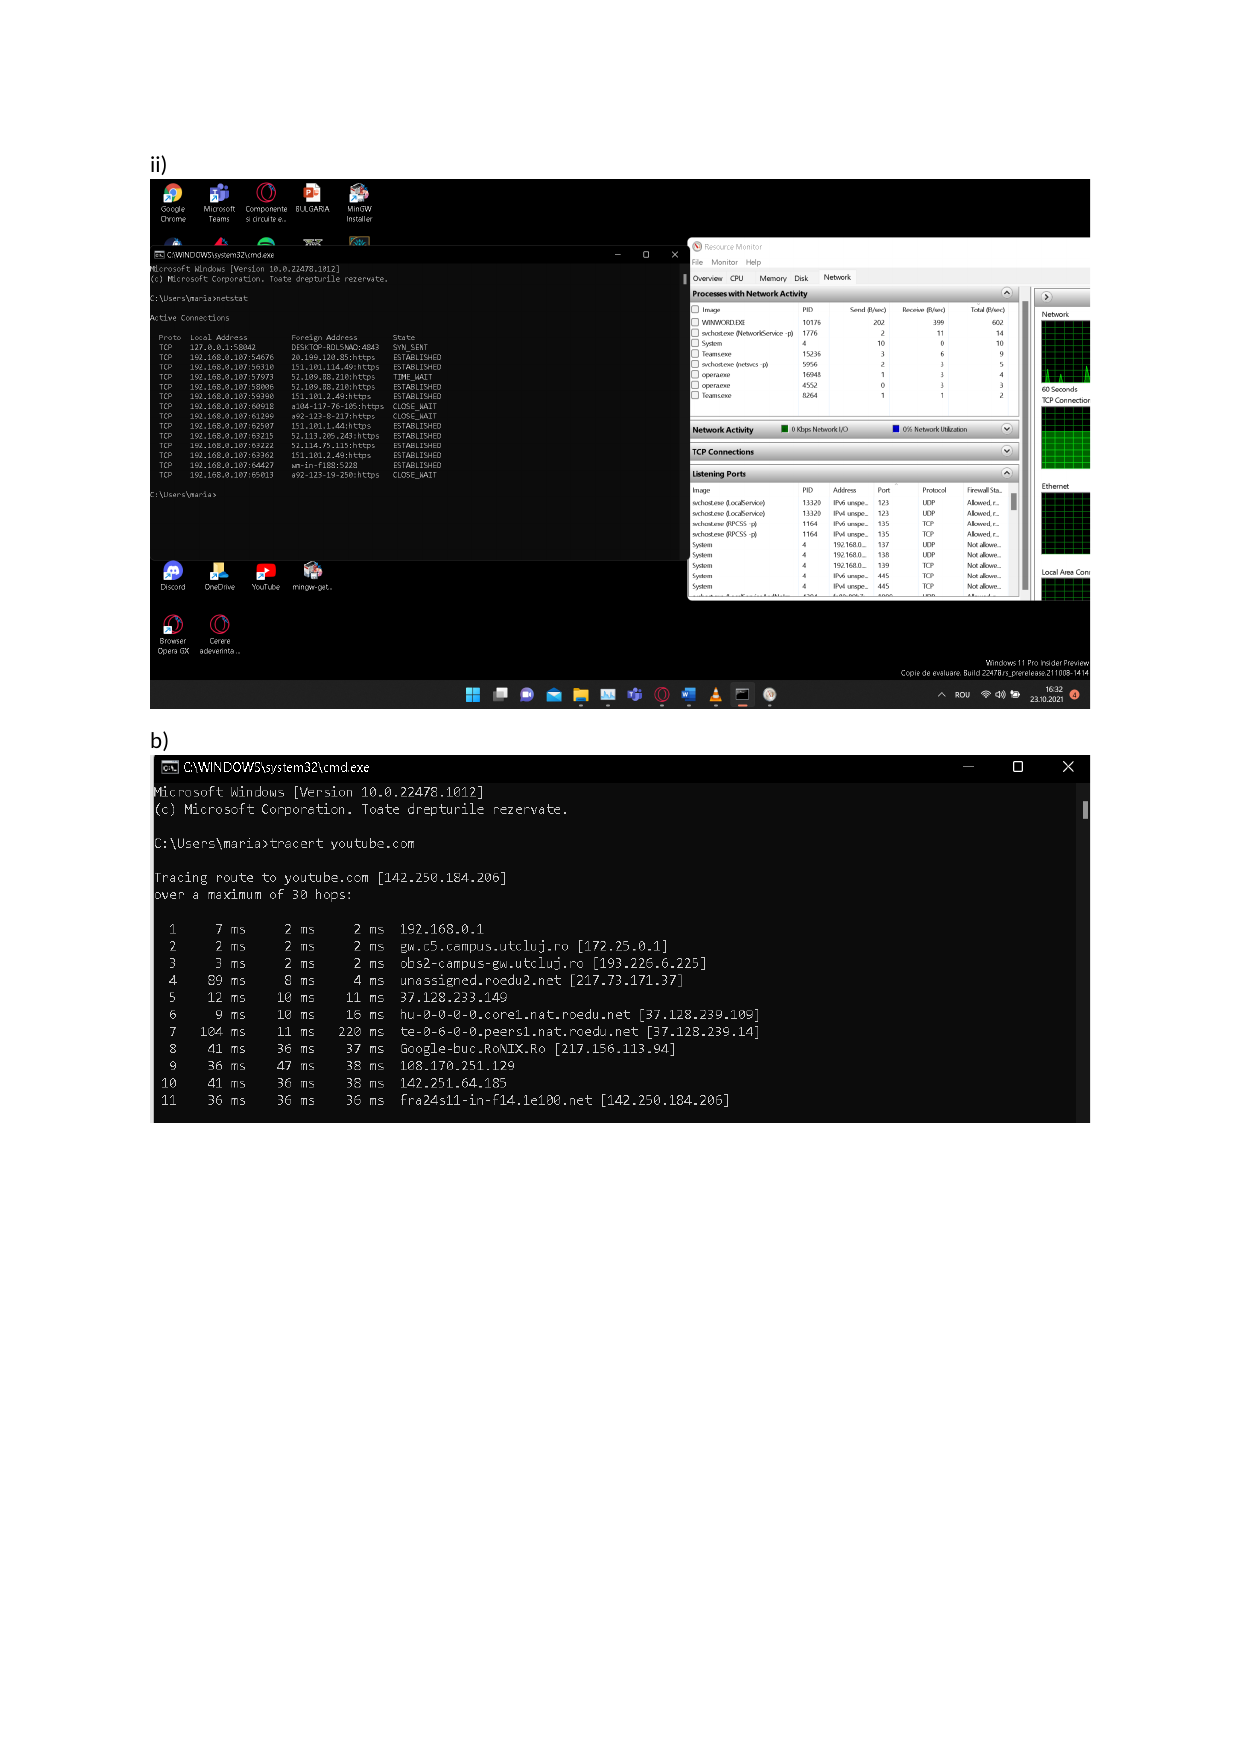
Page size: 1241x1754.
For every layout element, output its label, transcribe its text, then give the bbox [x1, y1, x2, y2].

text b) [150, 726, 1090, 755]
text ii) [150, 150, 1090, 179]
